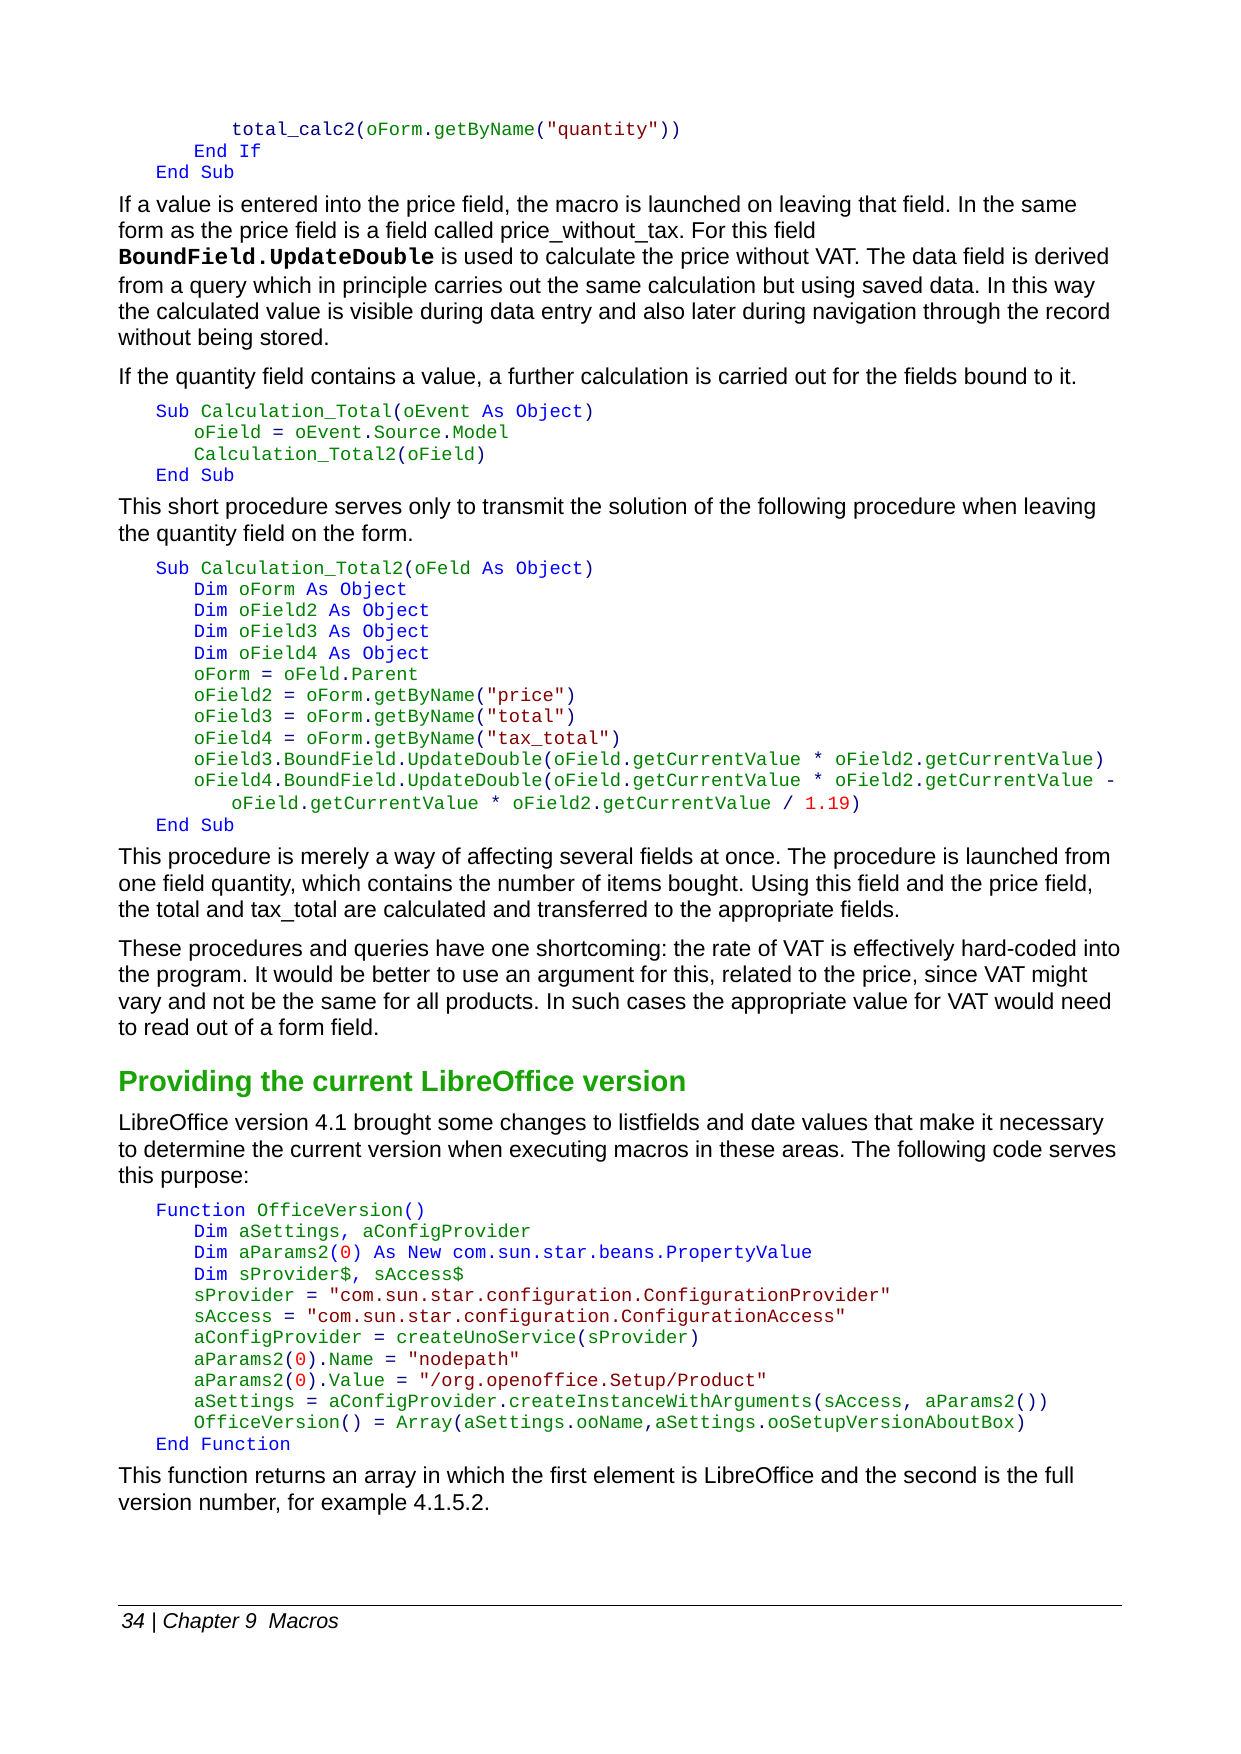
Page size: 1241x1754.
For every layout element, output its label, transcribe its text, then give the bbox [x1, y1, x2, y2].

text sAccess = "com.sun.star.configuration.ConfigurationAccess" [156, 1307, 1122, 1328]
text Function OfficeVersion() [156, 1201, 1122, 1222]
text This function returns an array in which the first element is LibreOffice and the second is the full version number, for example 4.1.5.2. [118, 1462, 1122, 1515]
text aSettings = aConfigProvider.createInstanceWithArguments(sAccess, aParams2()) [156, 1392, 1122, 1413]
text End Sub [156, 163, 1122, 184]
text End Sub [156, 816, 1122, 837]
text oField.getCurrentValue * oField2.getCurrentValue / 1.19) [156, 792, 1122, 816]
text oField = oEvent.Source.Model [156, 423, 1122, 444]
text Dim sProvider$, sAccess$ [156, 1264, 1122, 1286]
text End If [156, 142, 1122, 163]
text End Sub [156, 466, 1122, 487]
text Sub Calculation_Total(oEvent As Object) [156, 402, 1122, 423]
text aParams2(0).Value = "/org.openoffice.Setup/Product" [156, 1371, 1122, 1392]
text Dim aSettings, aConfigProvider [156, 1222, 1122, 1243]
text oField3.BoundField.UpdateDouble(oField.getCurrentValue * oField2.getCurrentValue) [156, 750, 1122, 771]
text If a value is entered into the price field, the macro is launched on leaving that field. In the same form as the price field is a field called price_without_tax. For this field BoundField.UpdateDouble is used to calculate the price without VAT. The data field is derived from a query which in principle carries out the same calculation but using saved data. In this way the calculated value is visible during data entry and also later during navigation through the record without being stored. [118, 191, 1122, 351]
text oForm = oFeld.Parent [156, 665, 1122, 686]
text If the quantity field contains a value, a further calculation is carried out for the fields bound to it. [118, 363, 1122, 389]
text oField2 = oForm.getByName("price") [156, 686, 1122, 707]
text Dim oField2 As Object [156, 601, 1122, 622]
text oField3 = oForm.getByName("total") [156, 707, 1122, 728]
text Dim oForm As Object [156, 580, 1122, 601]
text Calculation_Total2(oField) [156, 444, 1122, 466]
text total_calc2(oForm.getByName("quantity")) [156, 118, 1122, 142]
text oField4.BoundField.UpdateDouble(oField.getCurrentValue * oField2.getCurrentValue - [156, 771, 1122, 792]
text Sub Calculation_Total2(oFeld As Object) [156, 558, 1122, 580]
text This procedure is merely a way of affecting several fields at once. The procedure is launched from one field quantity, which contains the number of items bought. Using this field and the price field, the total and tax_total are calculated and transferred to the appropriate fields. [118, 843, 1122, 922]
text LibreOffice version 4.1 brought some changes to listfields and date values that make it necessary to determine the current version when executing macros in these areas. The following code serves this purpose: [118, 1109, 1122, 1188]
text Dim aParams2(0) As New com.sun.star.beans.PropertyValue [156, 1243, 1122, 1264]
text oField4 = oForm.getByName("tax_total") [156, 728, 1122, 750]
text sProvider = "com.sun.star.configuration.ConfigurationProvider" [156, 1286, 1122, 1307]
text aParams2(0).Name = "nodepath" [156, 1349, 1122, 1371]
text Dim oField3 As Object [156, 622, 1122, 643]
text aConfigProvider = createUnoService(sProvider) [156, 1328, 1122, 1349]
subtitle Providing the current LibreOffice version [118, 1064, 1122, 1097]
text Dim oField4 As Object [156, 643, 1122, 665]
text These procedures and queries have one shortcoming: the rate of VAT is effectively hard-coded into the program. It would be better to use an argument for this, related to the price, since VAT might vary and not be the same for all products. In such cases the appropriate value for VAT would need to read out of a form field. [118, 935, 1122, 1040]
text This short procedure serves only to transmit the solution of the following procedure when leaving the quantity field on the form. [118, 493, 1122, 546]
text OfficeVersion() = Array(aSettings.ooName,aSettings.ooSetupVersionAboutBox) [156, 1413, 1122, 1434]
text End Function [156, 1434, 1122, 1456]
